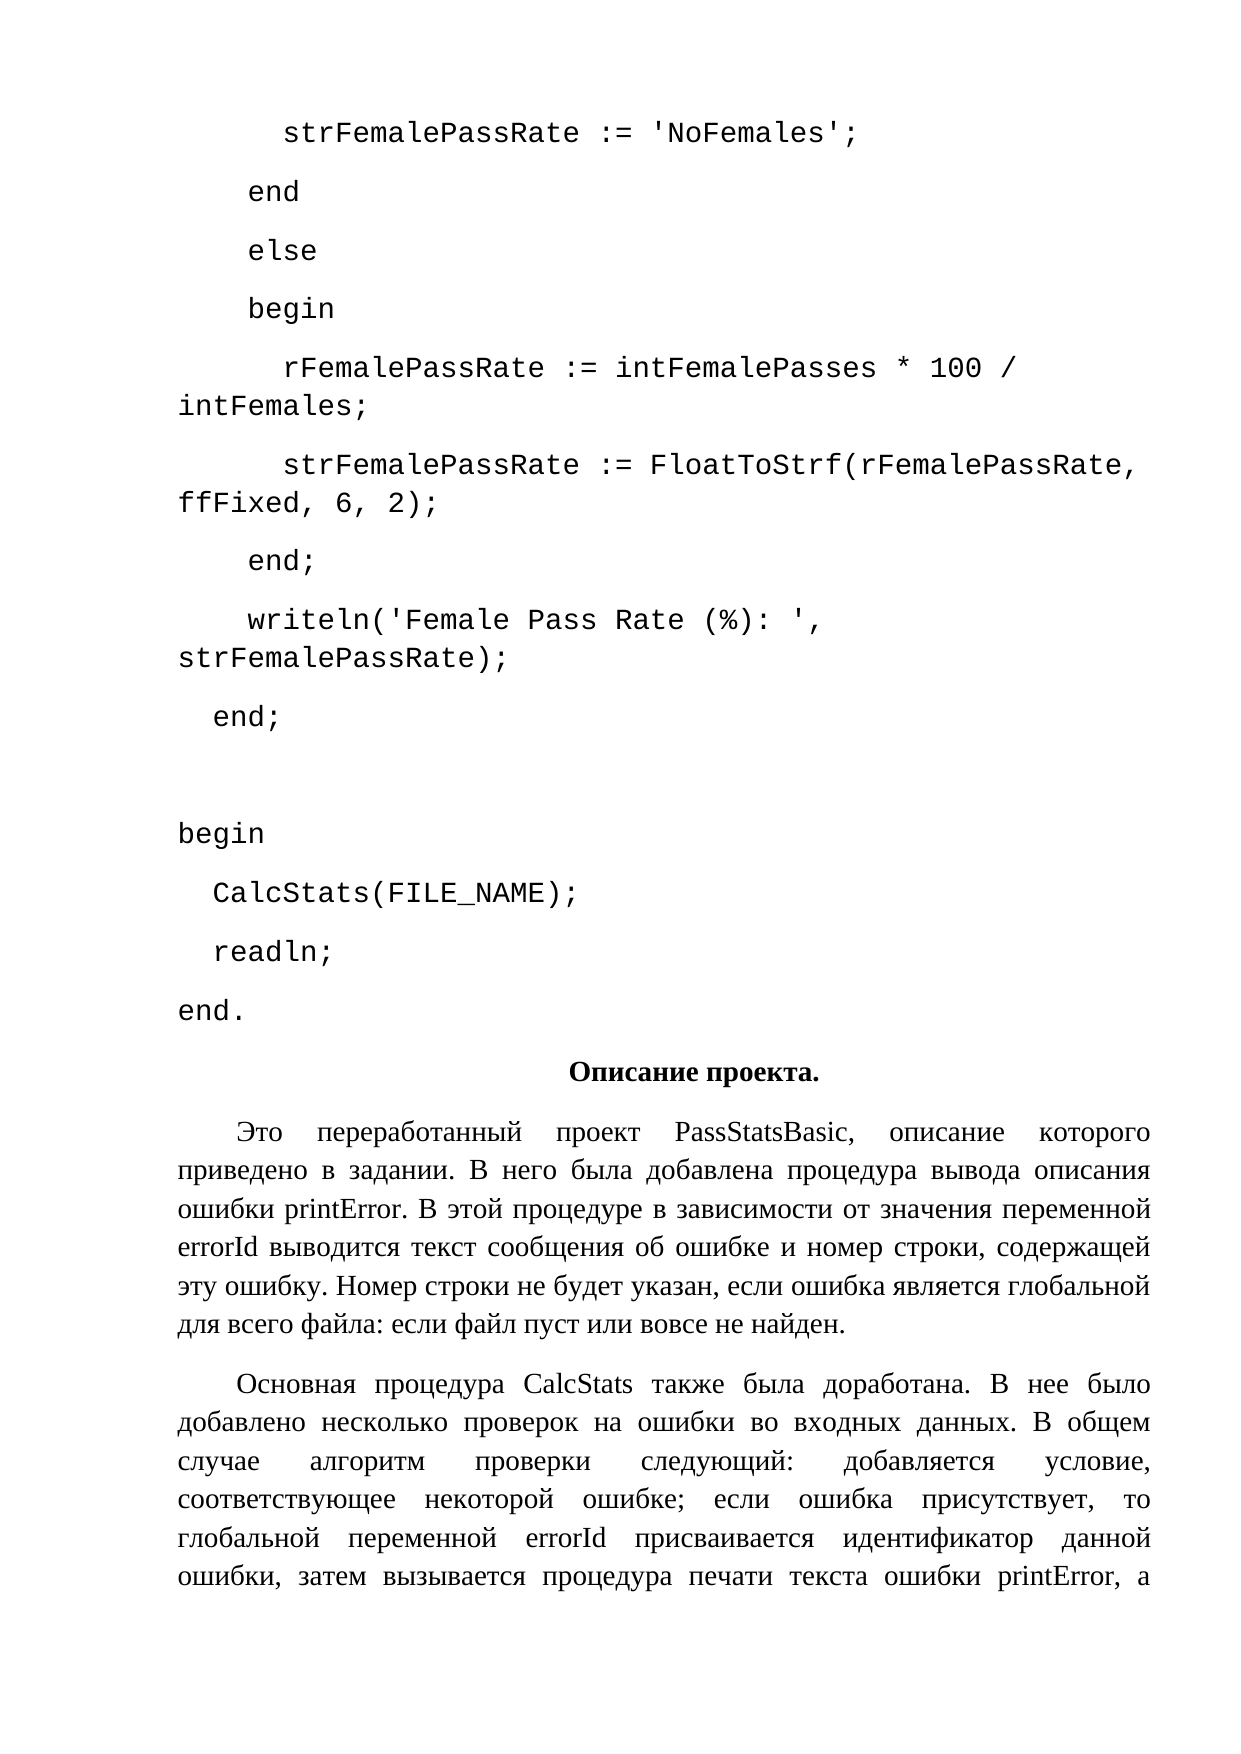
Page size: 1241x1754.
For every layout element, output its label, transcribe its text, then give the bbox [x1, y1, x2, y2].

text CalcStats(FILE_NAME); [177, 878, 1152, 911]
text end; [177, 546, 1152, 579]
text end. [177, 996, 1152, 1029]
text strFemalePassRate := 'NoFemales'; [177, 118, 1152, 151]
text Это переработанный проект PassStatsBasic, описание которого приведено в задании. В него была добавлена процедура вывода описания ошибки printError. В этой процедуре в зависимости от значения переменной errorId выводится текст сообщения об ошибке и номер строки, содержащей эту ошибку. Номер строки не будет указан, если ошибка является глобальной для всего файла: если файл пуст или вовсе не найден. [177, 1114, 1152, 1340]
text rFemalePassRate := intFemalePasses * 100 / intFemales; [177, 353, 1152, 424]
text Основная процедура CalcStats также была доработана. В нее было добавлено несколько проверок на ошибки во входных данных. В общем случае алгоритм проверки следующий: добавляется условие, соответствующее некоторой ошибке; если ошибка присутствует, то глобальной переменной errorId присваивается идентификатор данной ошибки, затем вызывается процедура печати текста ошибки printError, а [177, 1366, 1152, 1592]
text strFemalePassRate := FloatToStrf(rFemalePassRate, ffFixed, 6, 2); [177, 450, 1152, 521]
text begin [177, 294, 1152, 327]
text writeln('Female Pass Rate (%): ', strFemalePassRate); [177, 605, 1152, 676]
text readln; [177, 937, 1152, 970]
text begin [177, 819, 1152, 852]
text else [177, 236, 1152, 269]
text Описание проекта. [177, 1054, 1152, 1088]
text end [177, 177, 1152, 210]
text end; [177, 702, 1152, 735]
